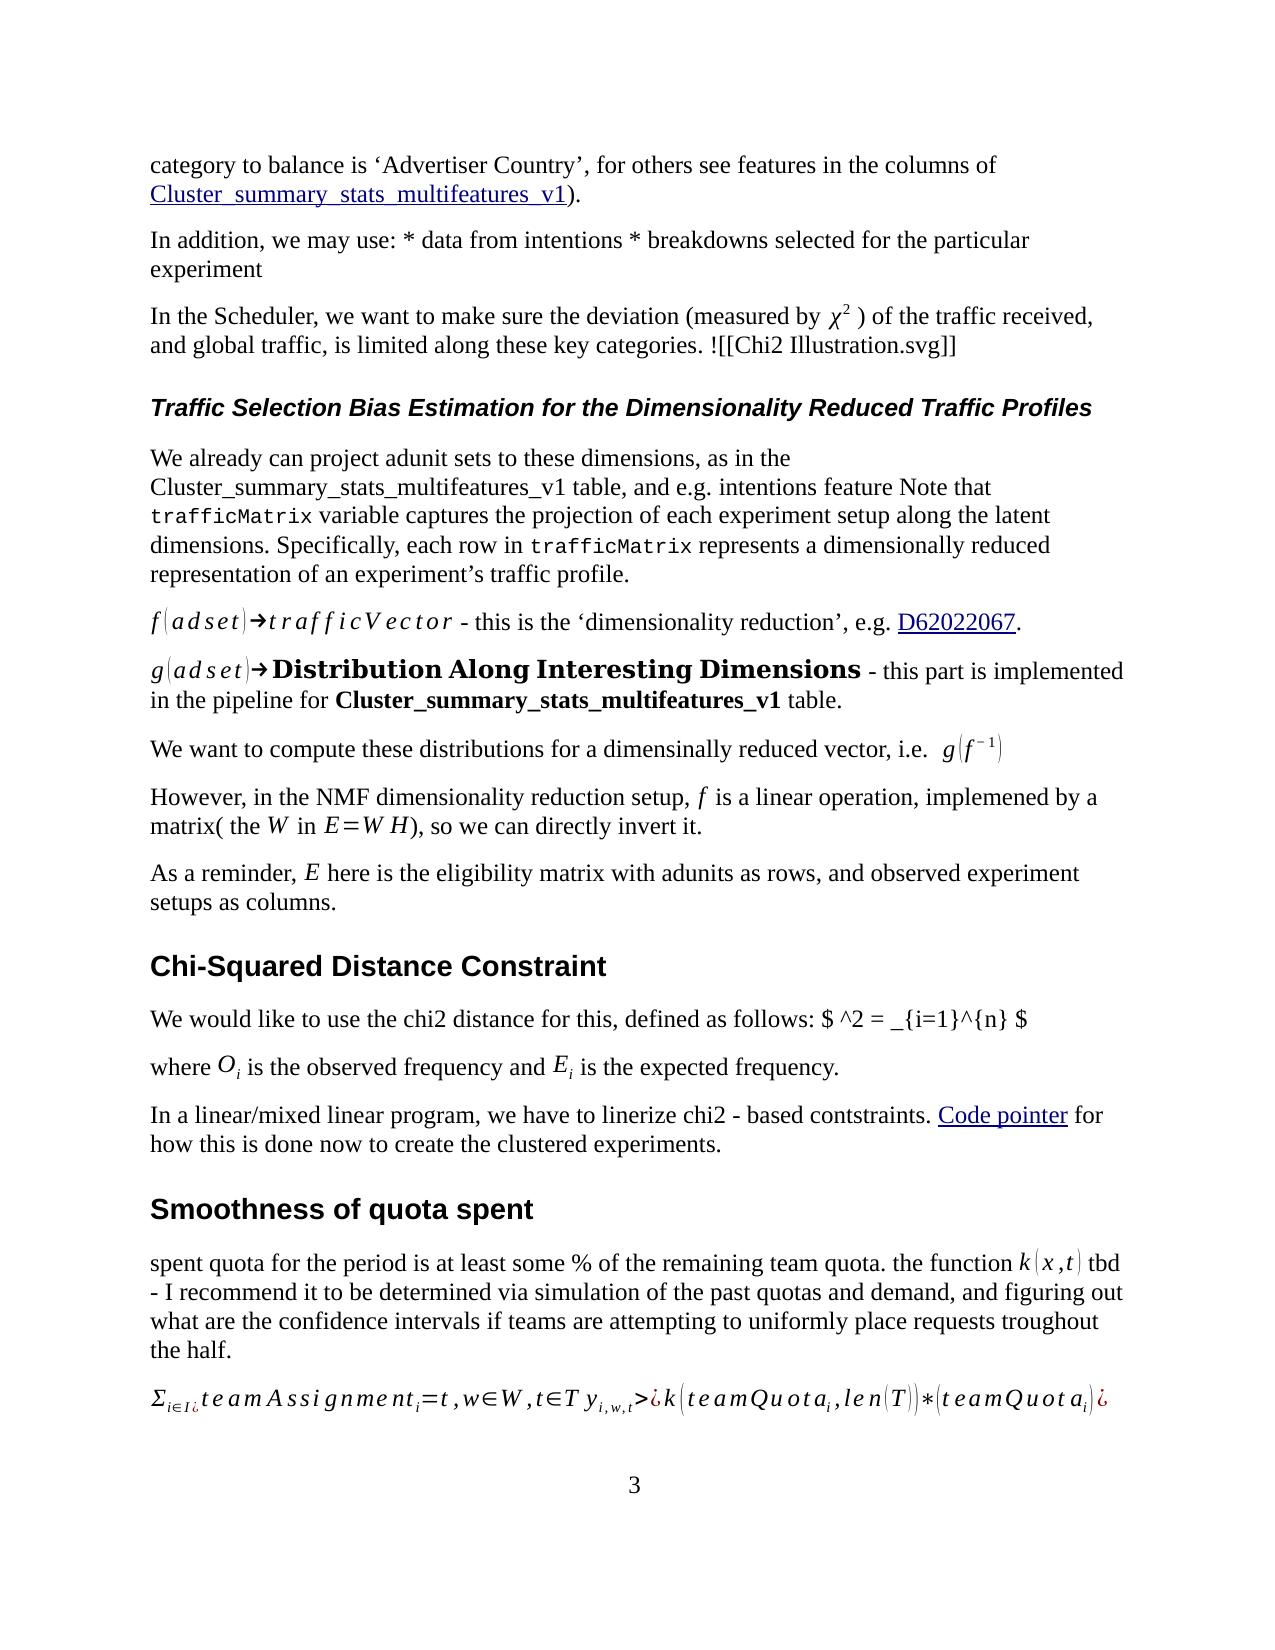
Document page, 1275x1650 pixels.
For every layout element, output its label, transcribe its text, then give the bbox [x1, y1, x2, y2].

text - this part is implemented in the pipeline for Cluster_summary_stats_multifeatures_v1 table. [150, 655, 1125, 714]
text In a linear/mixed linear program, we have to linerize chi2 - based contstraints. Code pointer for how this is done now to create the clustered experiments. [150, 1100, 1125, 1158]
text We want to compute these distributions for a dimensinally reduced vector, i.e. [150, 732, 1125, 764]
text As a reminder, here is the eligibility matrix with adunits as rows, and observed experiment setups as columns. [150, 858, 1125, 915]
text However, in the NMF dimensionality reduction setup, is a linear operation, implemened by a matrix( the in ), so we can directly invert it. [150, 782, 1125, 840]
subtitle Smoothness of quota spent [150, 1192, 1125, 1225]
text In addition, we may use: * data from intentions * breakdowns selected for the particular experiment [150, 225, 1125, 283]
text We would like to use the chi2 distance for this, defined as follows: $ ^2 = _{i=1}^{n} $ [150, 1004, 1125, 1033]
subtitle Traffic Selection Bias Estimation for the Dimensionality Reduced Traffic Profiles [150, 393, 1125, 421]
text We already can project adunit sets to these dimensions, as in the Cluster_summary_stats_multifeatures_v1 table, and e.g. intentions feature Note that trafficMatrix variable captures the projection of each experiment setup along the latent dimensions. Specifically, each row in trafficMatrix represents a dimensionally reduced representation of an experiment’s traffic profile. [150, 443, 1125, 588]
text spent quota for the period is at least some % of the remaining team quota. the function tbd - I recommend it to be determined via simulation of the past quotas and demand, and figuring out what are the confidence intervals if teams are attempting to uniformly place requests troughout the half. [150, 1247, 1125, 1364]
text category to balance is ‘Advertiser Country’, for others see features in the columns of Cluster_summary_stats_multifeatures_v1). [150, 150, 1125, 207]
text where is the observed frequency and is the expected frequency. [150, 1051, 1125, 1082]
subtitle Chi-Squared Distance Constraint [150, 949, 1125, 983]
text In the Scheduler, we want to make sure the deviation (measured by ) of the traffic received, and global traffic, is limited along these key categories. ![[Chi2 Illustration.svg]] [150, 301, 1125, 359]
text - this is the ‘dimensionality reduction’, e.g. D62022067. [150, 606, 1125, 637]
